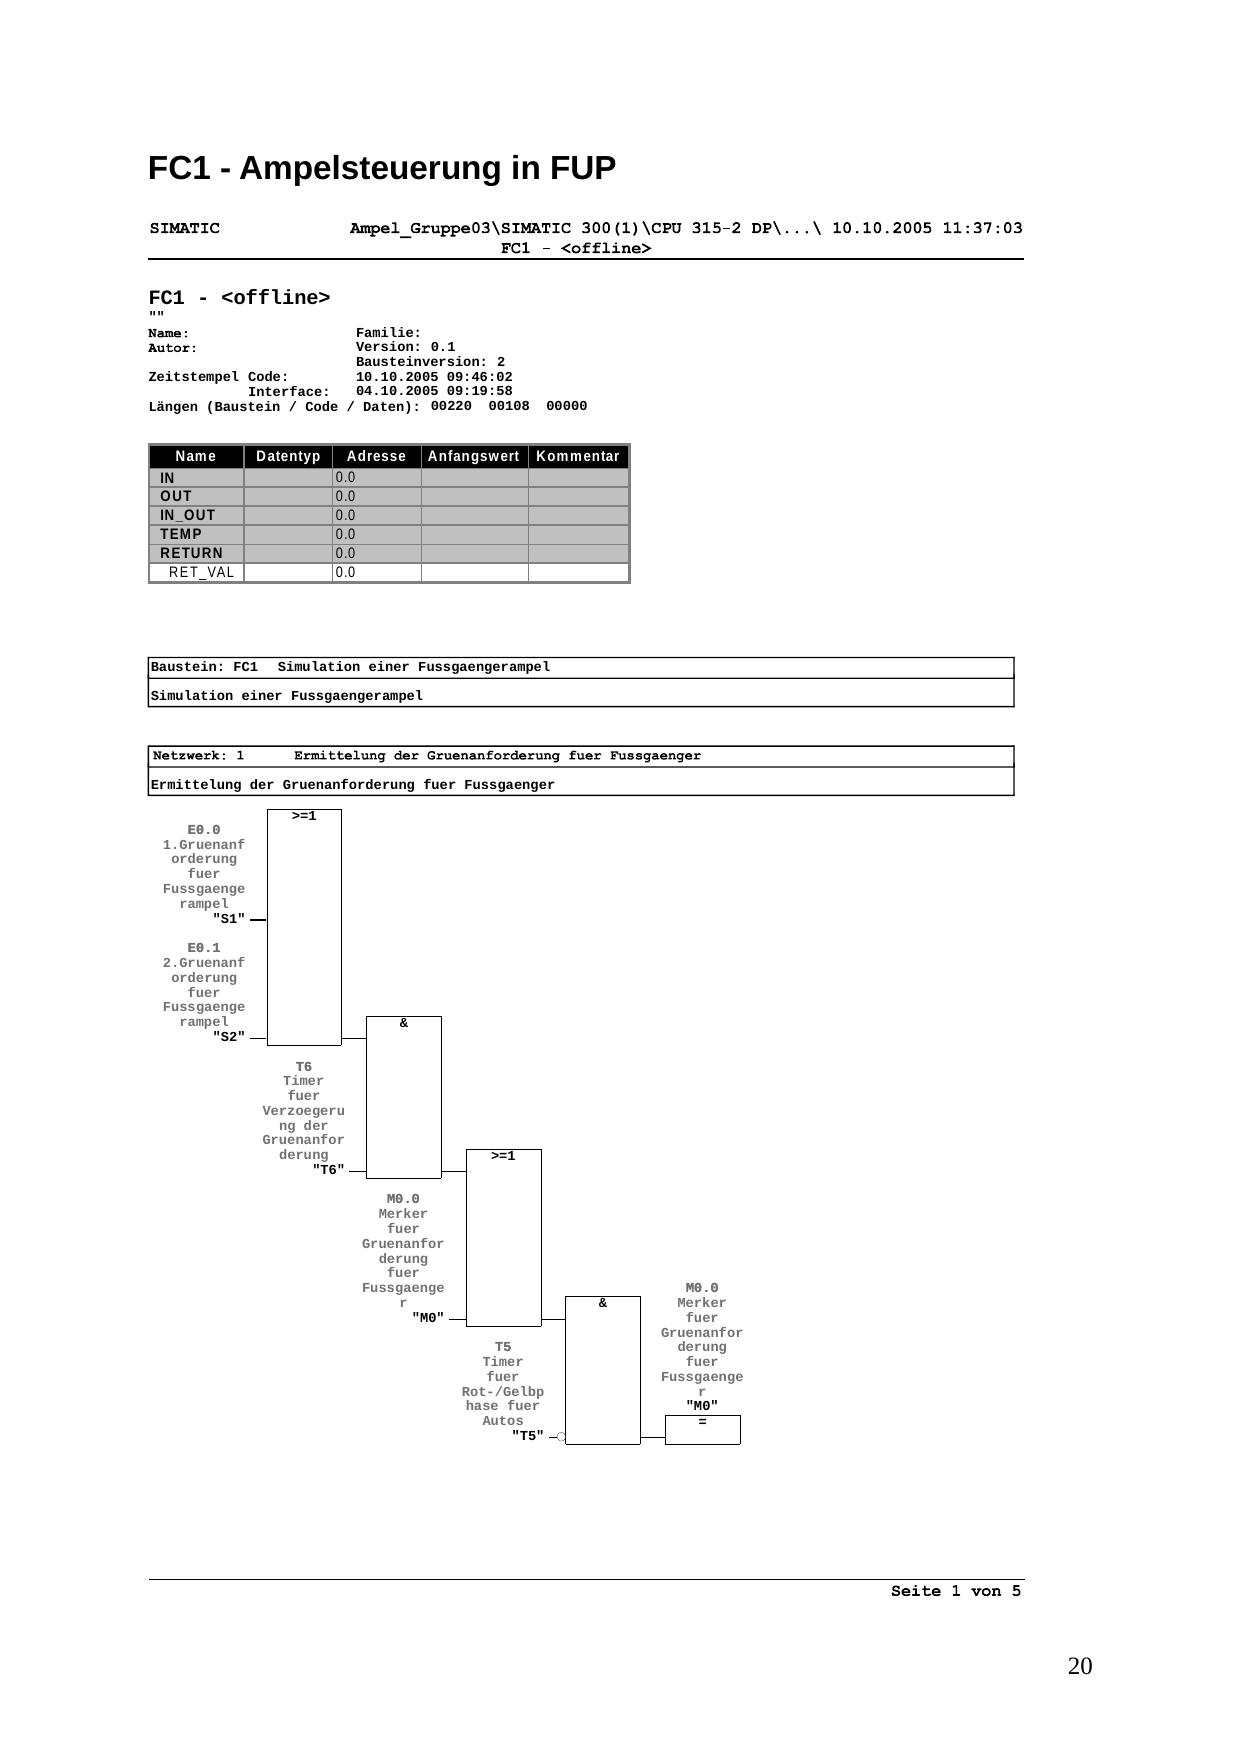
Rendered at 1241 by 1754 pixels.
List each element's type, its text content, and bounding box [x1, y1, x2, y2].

subtitle FC1 - Ampelsteuerung in FUP [148, 148, 1092, 186]
